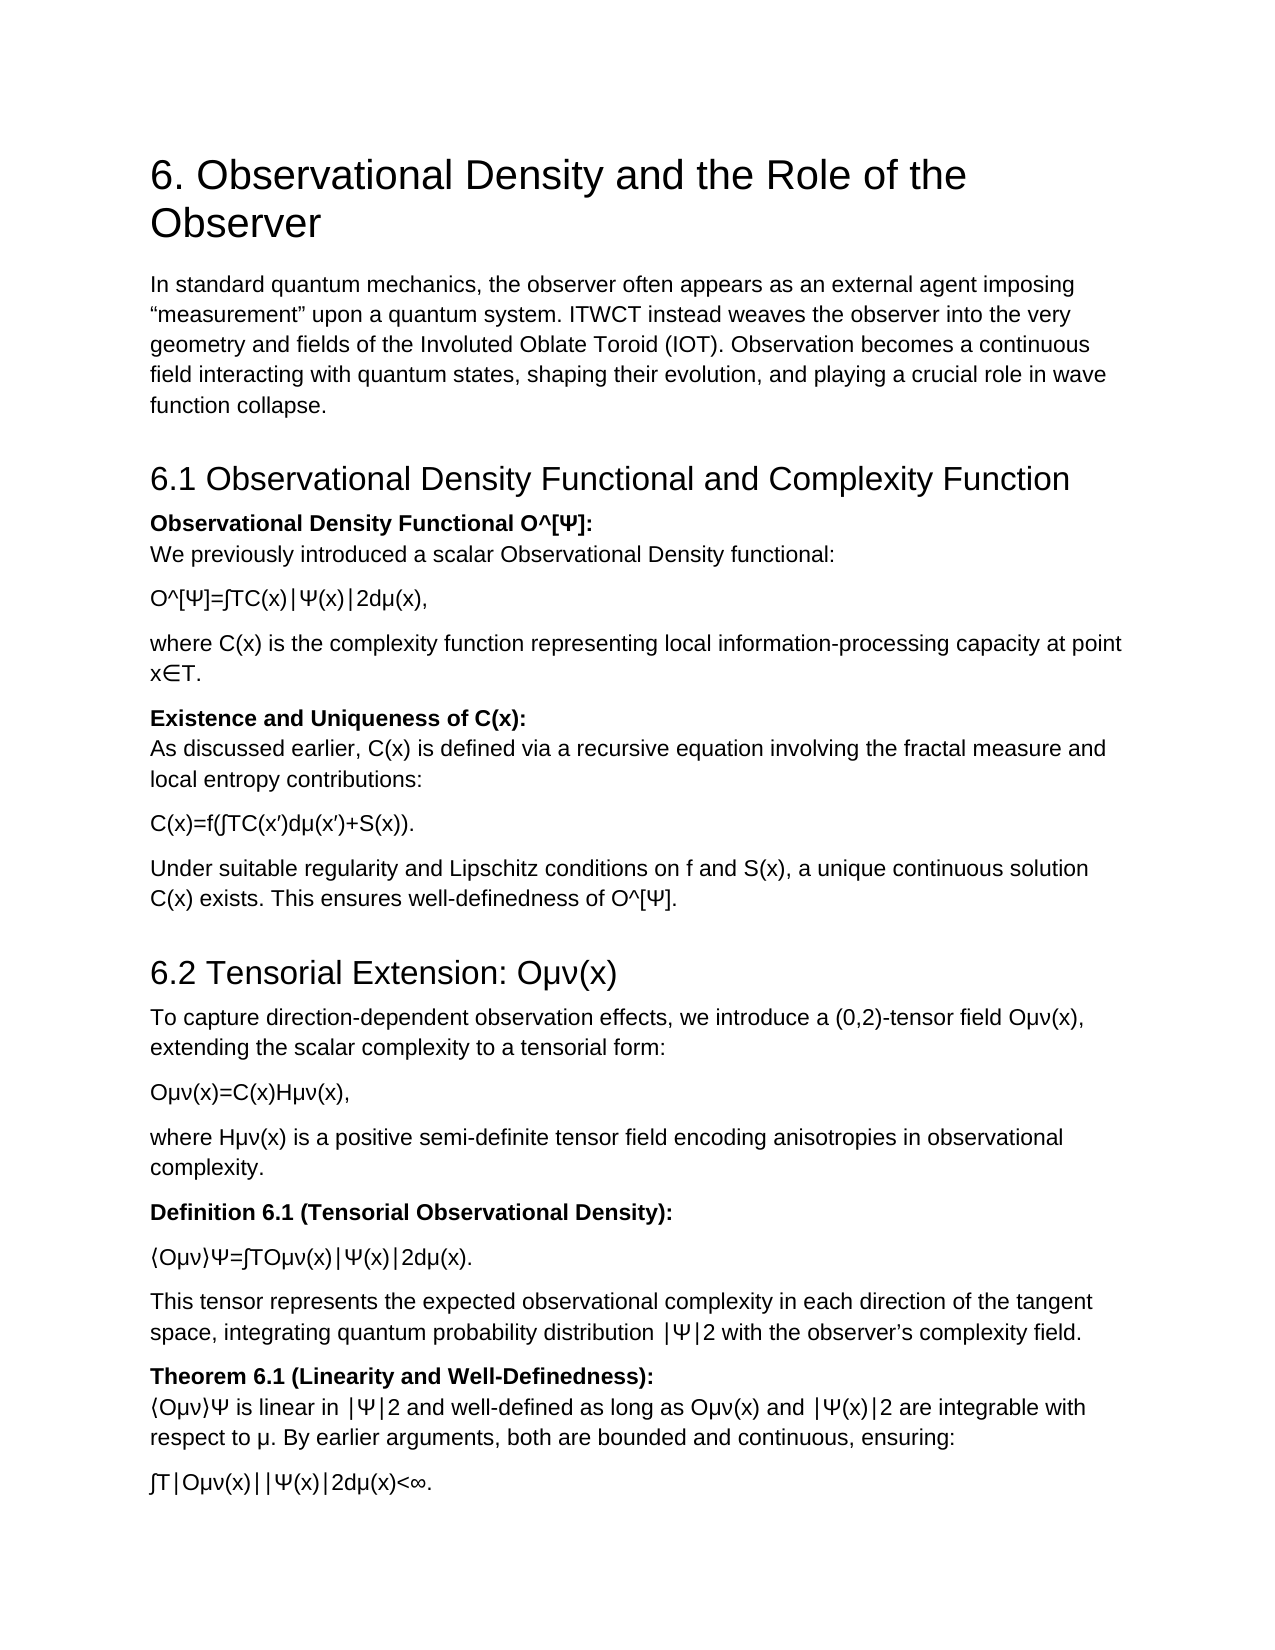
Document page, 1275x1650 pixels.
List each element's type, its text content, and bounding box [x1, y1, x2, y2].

text Oμν​(x)=C(x)Hμν​(x), [150, 1079, 1125, 1105]
text ∫T​∣Oμν​(x)∣∣Ψ(x)∣2dμ(x)<∞. [150, 1468, 1125, 1495]
text To capture direction-dependent observation effects, we introduce a (0,2)-tensor field Oμν​(x), extending the scalar complexity to a tensorial form: [150, 1004, 1125, 1061]
subtitle 6. Observational Density and the Role of the Observer [150, 150, 1125, 246]
subtitle 6.1 Observational Density Functional and Complexity Function [150, 459, 1125, 498]
text where C(x) is the complexity function representing local information-processing capacity at point x∈T. [150, 630, 1125, 687]
text O^[Ψ]=∫T​C(x)∣Ψ(x)∣2dμ(x), [150, 585, 1125, 612]
text C(x)=f(∫T​C(x′)dμ(x′)+S(x)). [150, 810, 1125, 837]
text Theorem 6.1 (Linearity and Well-Definedness): ⟨Oμν​⟩Ψ​ is linear in ∣Ψ∣2 and well-defined as long as Oμν​(x) and ∣Ψ(x)∣2 are integrable with respect to μ. By earlier arguments, both are bounded and continuous, ensuring: [150, 1363, 1125, 1450]
text Observational Density Functional O^[Ψ]: We previously introduced a scalar Observational Density functional: [150, 510, 1125, 567]
text Definition 6.1 (Tensorial Observational Density): [150, 1199, 1125, 1225]
text This tensor represents the expected observational complexity in each direction of the tangent space, integrating quantum probability distribution ∣Ψ∣2 with the observer’s complexity field. [150, 1288, 1125, 1345]
text In standard quantum mechanics, the observer often appears as an external agent imposing “measurement” upon a quantum system. ITWCT instead weaves the observer into the very geometry and fields of the Involuted Oblate Toroid (IOT). Observation becomes a continuous field interacting with quantum states, shaping their evolution, and playing a crucial role in wave function collapse. [150, 271, 1125, 418]
text Existence and Uniqueness of C(x): As discussed earlier, C(x) is defined via a recursive equation involving the fractal measure and local entropy contributions: [150, 705, 1125, 792]
text Under suitable regularity and Lipschitz conditions on f and S(x), a unique continuous solution C(x) exists. This ensures well-definedness of O^[Ψ]. [150, 855, 1125, 912]
text ⟨Oμν​⟩Ψ​=∫T​Oμν​(x)∣Ψ(x)∣2dμ(x). [150, 1243, 1125, 1270]
text where Hμν​(x) is a positive semi-definite tensor field encoding anisotropies in observational complexity. [150, 1124, 1125, 1180]
subtitle 6.2 Tensorial Extension: Oμν​(x) [150, 953, 1125, 991]
